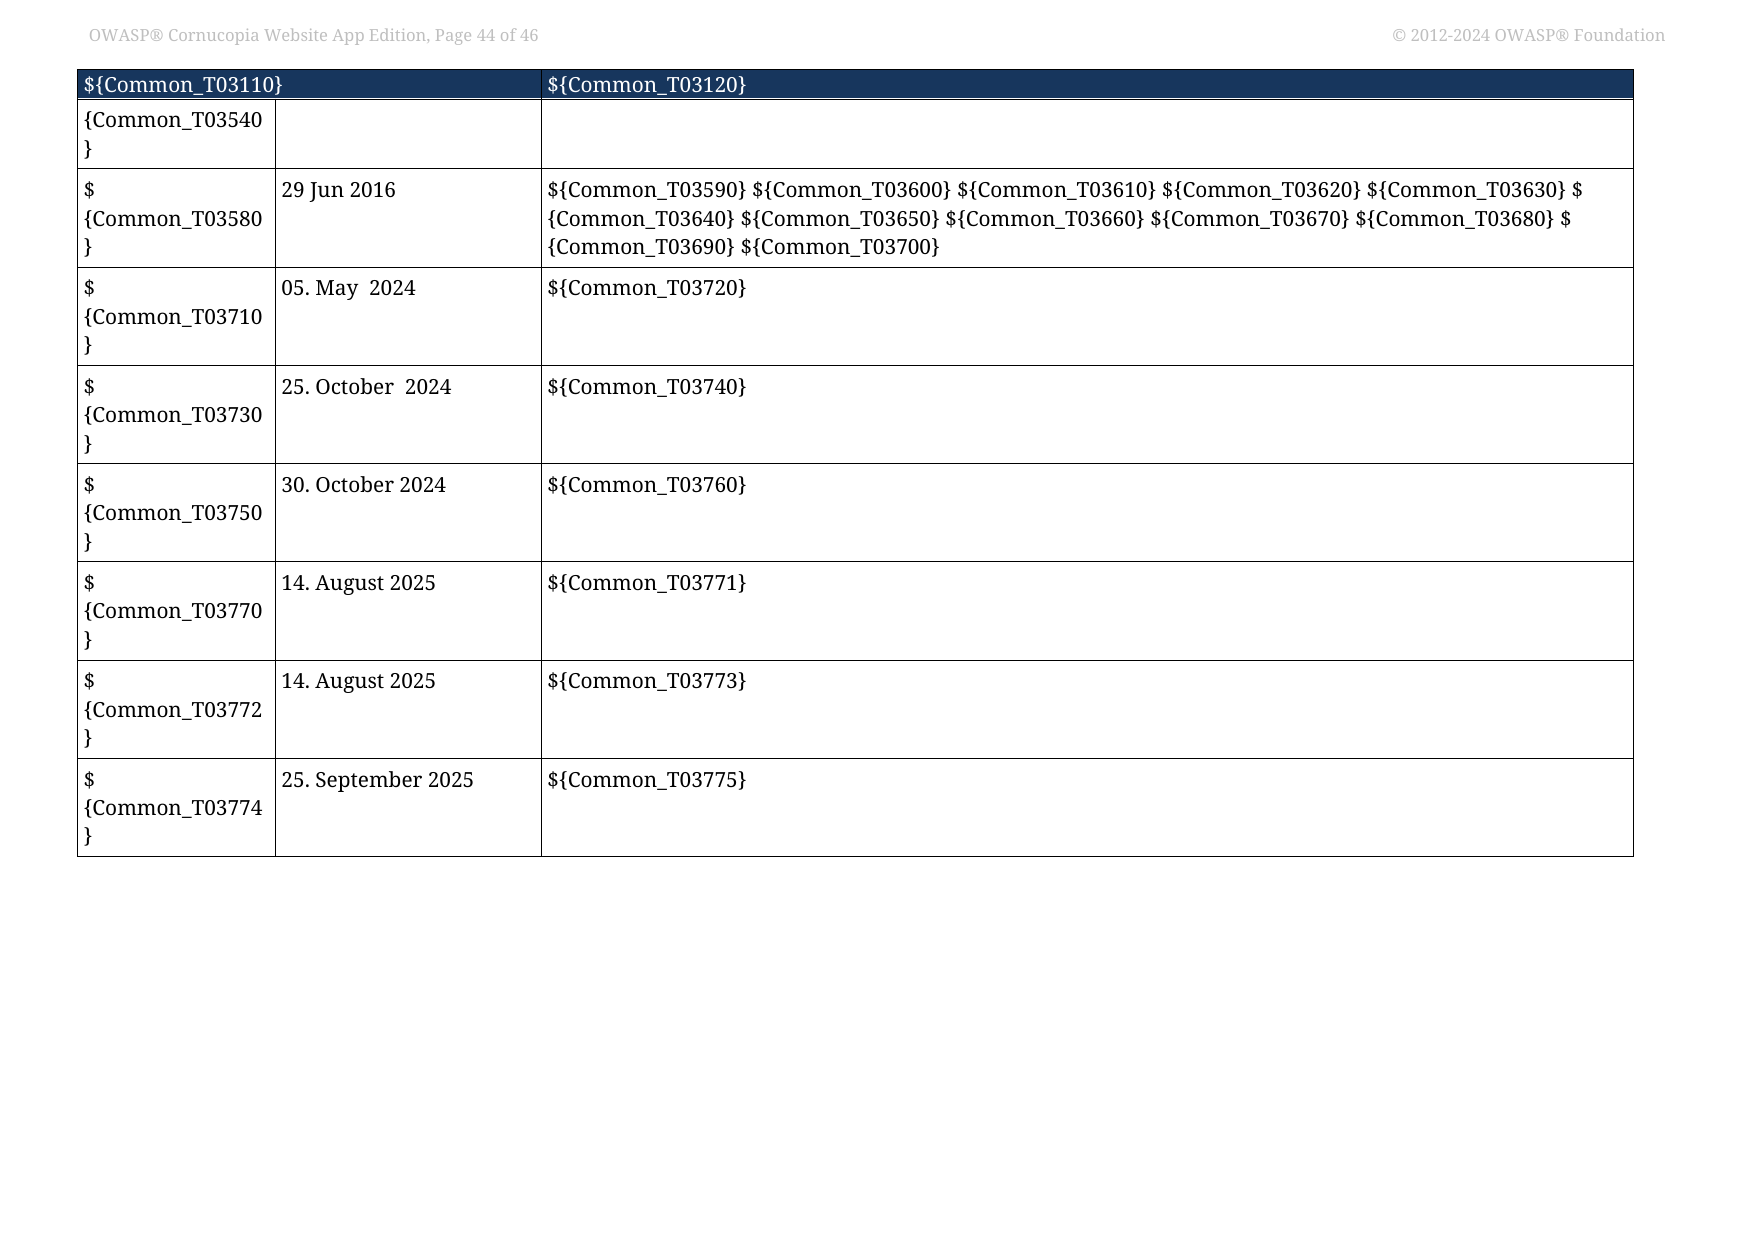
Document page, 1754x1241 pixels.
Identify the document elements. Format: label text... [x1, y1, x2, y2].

table_cell ${Common_T03720} [542, 268, 1633, 365]
table_cell 29 Jun 2016 [276, 169, 541, 267]
table_cell 25. October 2024 [276, 366, 541, 463]
table_cell ${Common_T03773} [542, 661, 1633, 758]
table_cell 14. August 2025 [276, 562, 541, 659]
table_cell ${Common_T03750} [78, 464, 275, 561]
table_cell ${Common_T03771} [542, 562, 1633, 659]
table_cell 14. August 2025 [276, 661, 541, 758]
table_cell 30. October 2024 [276, 464, 541, 561]
table_cell ${Common_T03760} [542, 464, 1633, 561]
table_cell ${Common_T03740} [542, 366, 1633, 463]
table_cell [542, 100, 1633, 168]
table_header ${Common_T03110} [78, 70, 541, 98]
table_cell 25. September 2025 [276, 759, 541, 856]
table_cell ${Common_T03590} ${Common_T03600} ${Common_T03610} ${Common_T03620} ${Common_T03630} ${Common_T03640} ${Common_T03650} ${Common_T03660} ${Common_T03670} ${Common_T03680} ${Common_T03690} ${Common_T03700} [542, 169, 1633, 267]
table_header ${Common_T03120} [542, 70, 1633, 98]
table_cell ${Common_T03774} [78, 759, 275, 856]
table_cell ${Common_T03580} [78, 169, 275, 267]
table_cell [276, 100, 541, 168]
table_cell 05. May 2024 [276, 268, 541, 365]
table_cell ${Common_T03772} [78, 661, 275, 758]
table_cell ${Common_T03710} [78, 268, 275, 365]
table_cell ${Common_T03770} [78, 562, 275, 659]
table_cell ${Common_T03730} [78, 366, 275, 463]
table_cell {Common_T03540} [78, 100, 275, 168]
table_cell ${Common_T03775} [542, 759, 1633, 856]
